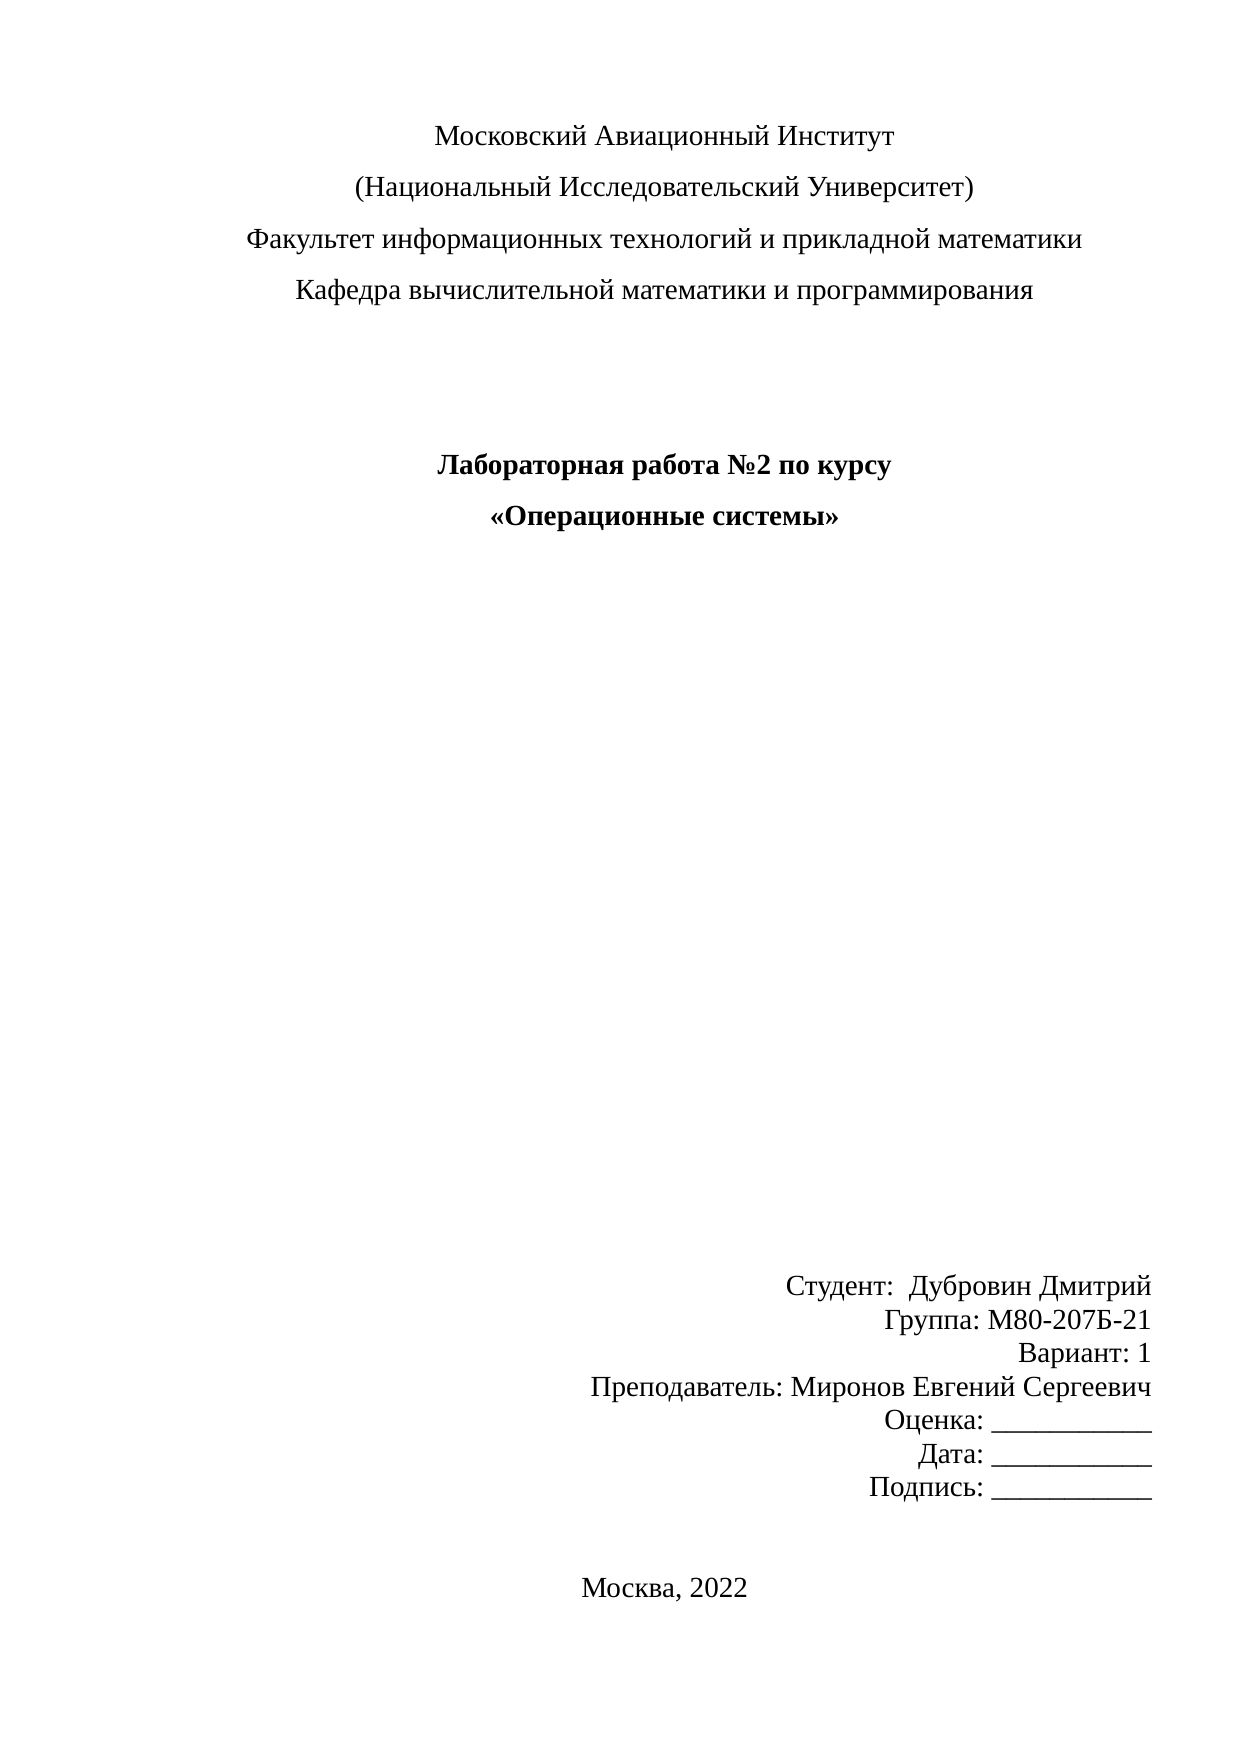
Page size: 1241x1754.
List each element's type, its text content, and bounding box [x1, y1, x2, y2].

text Преподаватель: Миронов Евгений Сергеевич [177, 1369, 1152, 1402]
text Дата: ___________ [177, 1436, 1152, 1469]
text Факультет информационных технологий и прикладной математики [177, 221, 1152, 254]
text Кафедра вычислительной математики и программирования [177, 272, 1152, 306]
text «Операционные системы» [177, 498, 1152, 532]
text Группа: М80-207Б-21 [767, 1302, 1152, 1335]
text Вариант: 1 [767, 1335, 1152, 1369]
text (Национальный Исследовательский Университет) [177, 169, 1152, 203]
text Москва, 2022 [177, 1570, 1152, 1604]
text Московский Авиационный Институт [177, 118, 1152, 152]
text Студент: Дубровин Дмитрий [177, 1268, 1152, 1302]
text Подпись: ___________ [177, 1469, 1152, 1503]
text Лабораторная работа №2 по курсу [177, 447, 1152, 480]
text Оценка: ___________ [177, 1402, 1152, 1436]
